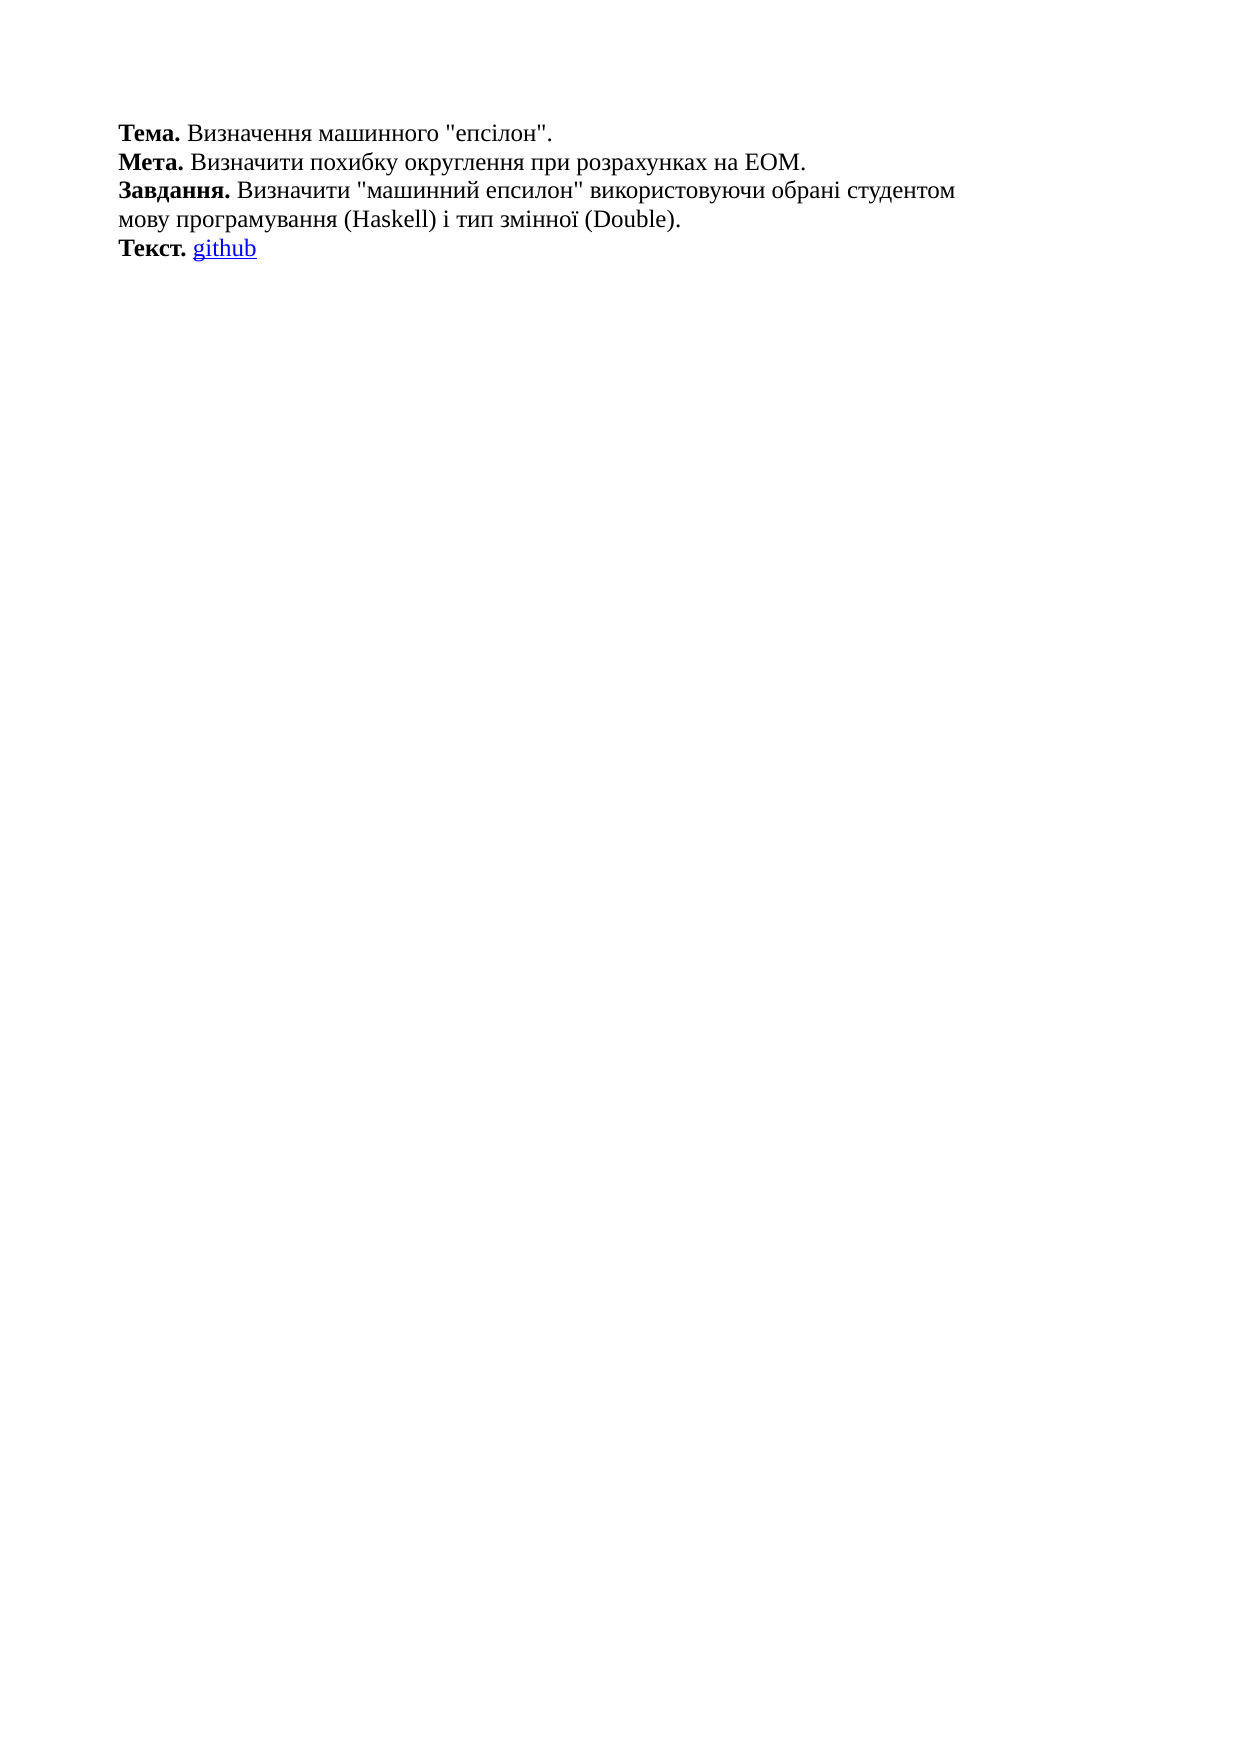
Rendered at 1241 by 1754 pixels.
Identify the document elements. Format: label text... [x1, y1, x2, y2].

text Тема. Визначення машинного "епсілон". [118, 118, 1122, 147]
text мову програмування (Haskell) і тип змінної (Double). [118, 204, 1122, 233]
text Текст. github [118, 233, 1122, 262]
text Мета. Визначити похибку округлення при розрахунках на ЕОМ. [118, 147, 1122, 176]
text Завдання. Визначити "машинний епсилон" використовуючи обрані студентом [118, 176, 1122, 204]
